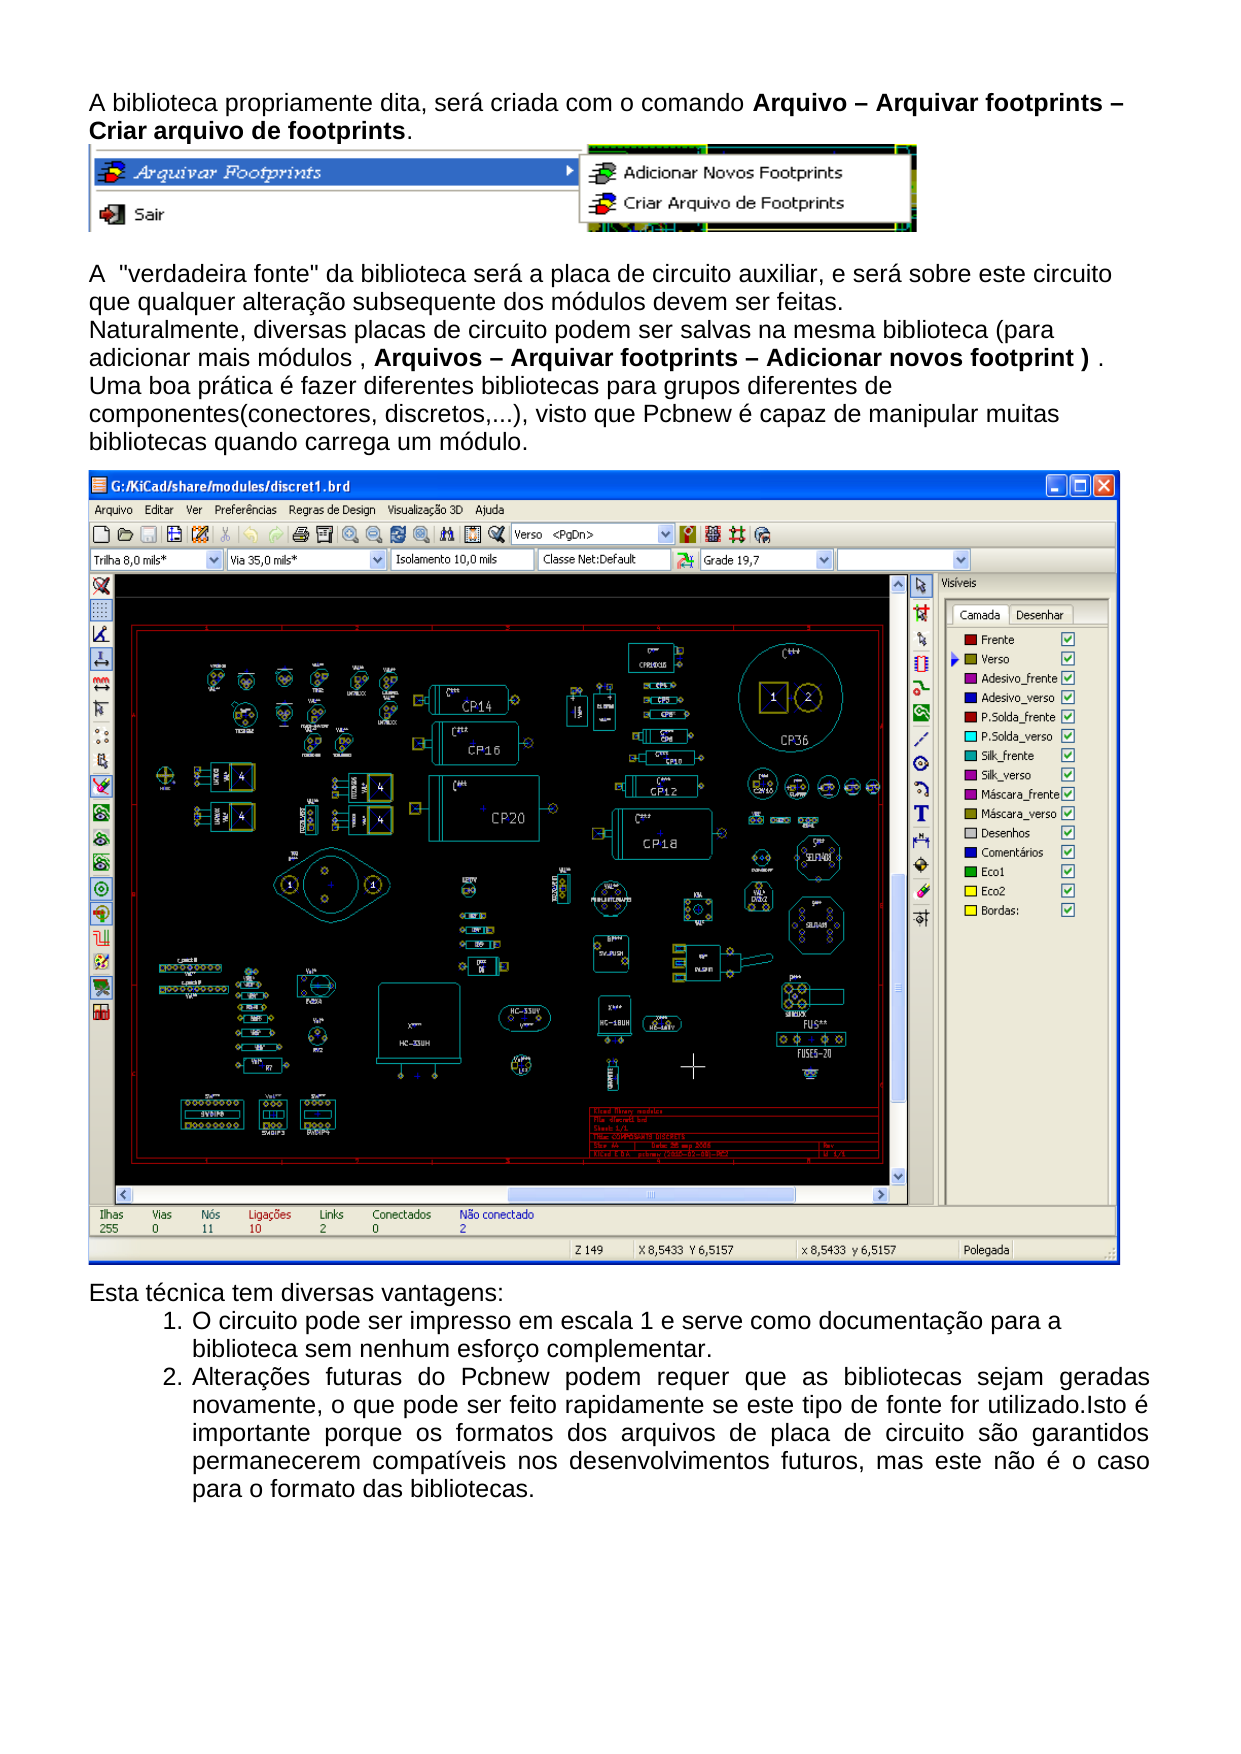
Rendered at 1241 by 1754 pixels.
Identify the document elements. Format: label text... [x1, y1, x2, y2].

list Alterações futuras do Pcbnew podem requer que as bibliotecas sejam geradas novamente, o que pode ser feito rapidamente se este tipo de fonte for utilizado.Isto é importante porque os formatos dos arquivos de placa de circuito são garantidos permanecerem compatíveis nos desenvolvimentos futuros, mas este não é o caso para o formato das bibliotecas. [162, 1363, 1152, 1503]
text A "verdadeira fonte" da biblioteca será a placa de circuito auxiliar, e será sobre este circuito que qualquer alteração subsequente dos módulos devem ser feitas. [88, 260, 1152, 316]
text A biblioteca propriamente dita, será criada com o comando Arquivo – Arquivar footprints – Criar arquivo de footprints. [88, 88, 1152, 232]
picture [88, 470, 1121, 1265]
text Naturalmente, diversas placas de circuito podem ser salvas na mesma biblioteca (para adicionar mais módulos , Arquivos – Arquivar footprints – Adicionar novos footprint ) . [88, 316, 1152, 372]
picture [88, 144, 917, 232]
text Esta técnica tem diversas vantagens: [88, 1279, 1152, 1307]
text Uma boa prática é fazer diferentes bibliotecas para grupos diferentes de componentes(conectores, discretos,...), visto que Pcbnew é capaz de manipular muitas bibliotecas quando carrega um módulo. [88, 372, 1152, 456]
list O circuito pode ser impresso em escala 1 e serve como documentação para a biblioteca sem nenhum esforço complementar. [162, 1307, 1152, 1363]
